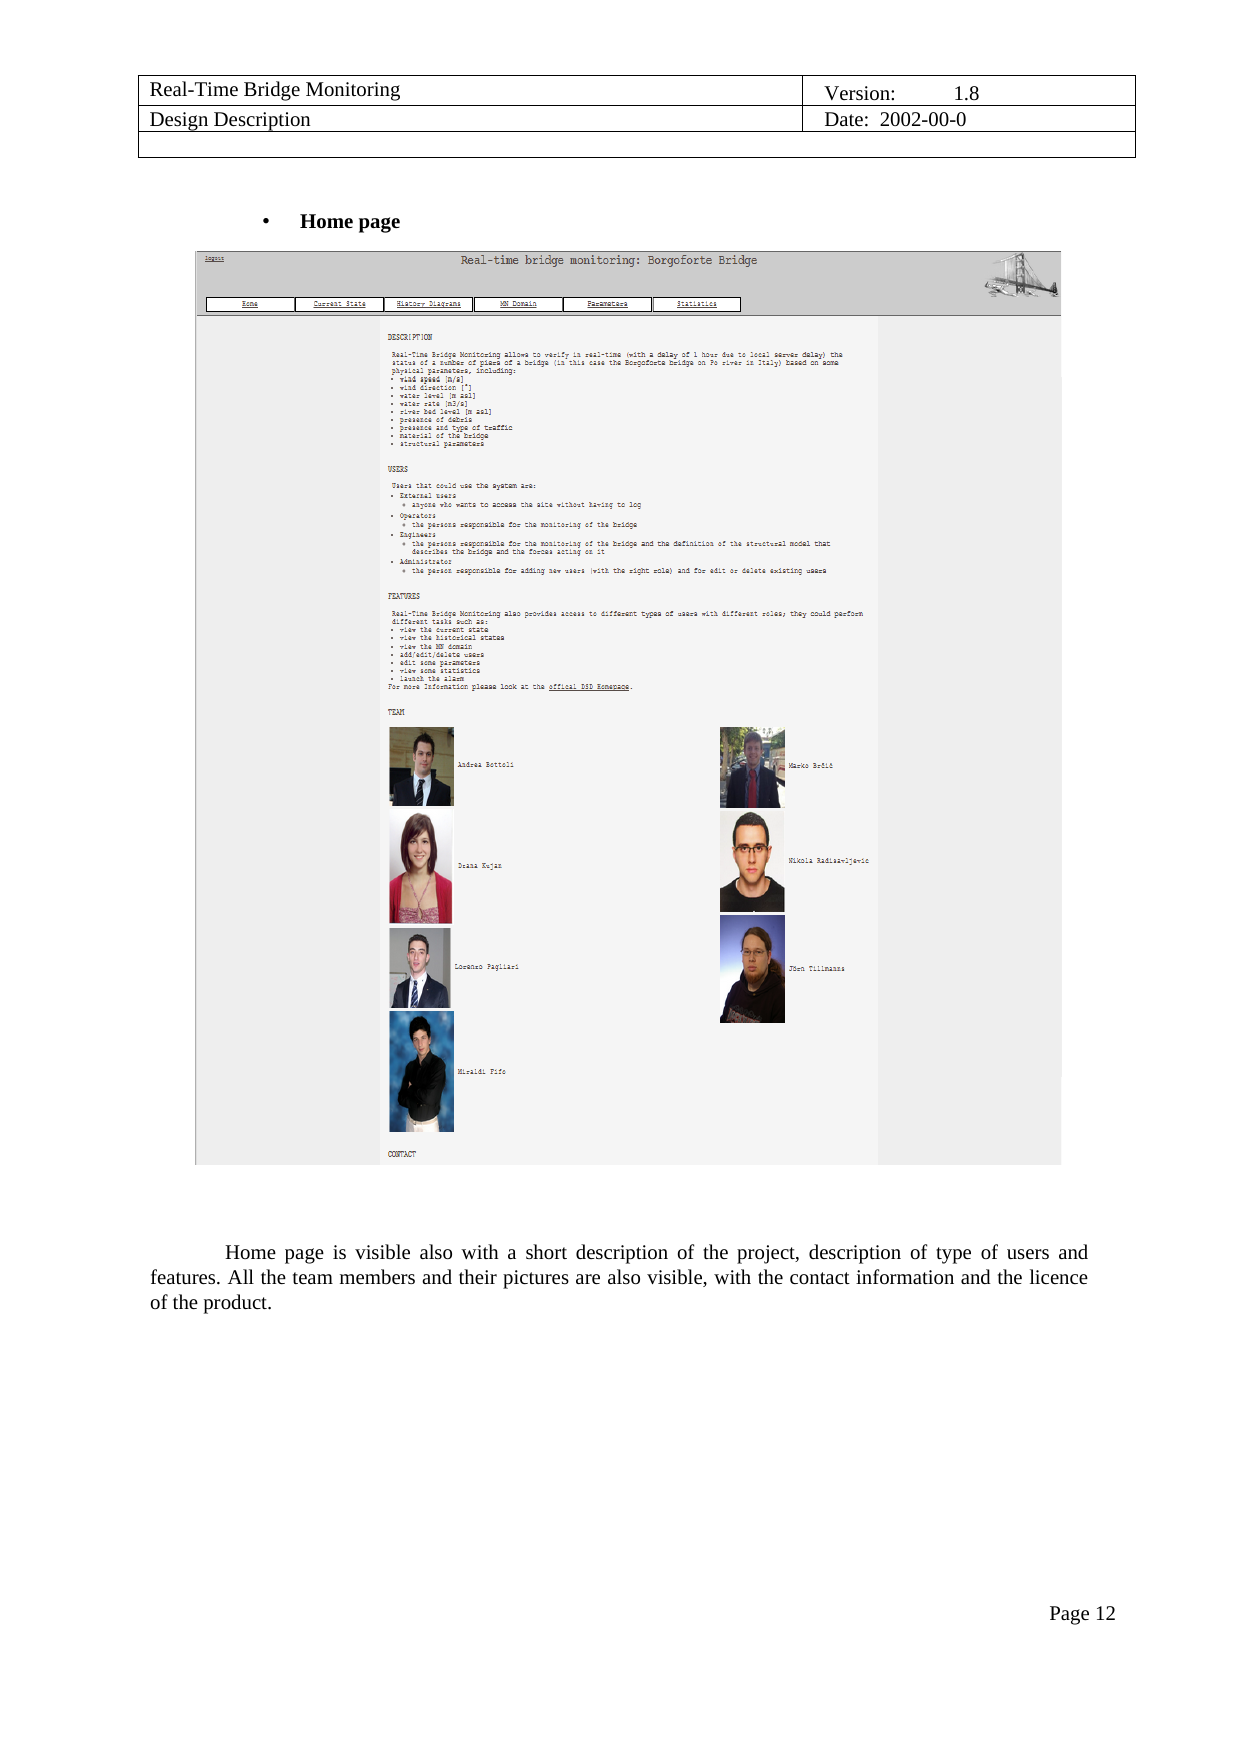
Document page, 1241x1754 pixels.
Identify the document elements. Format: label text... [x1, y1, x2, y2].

list Home page [262, 208, 1090, 233]
picture [195, 251, 1062, 1165]
text Home page is visible also with a short description of the project, description of type of users and features. All the team members and their pictures are also visible, with the contact information and the licence of the product. [150, 1239, 1090, 1314]
